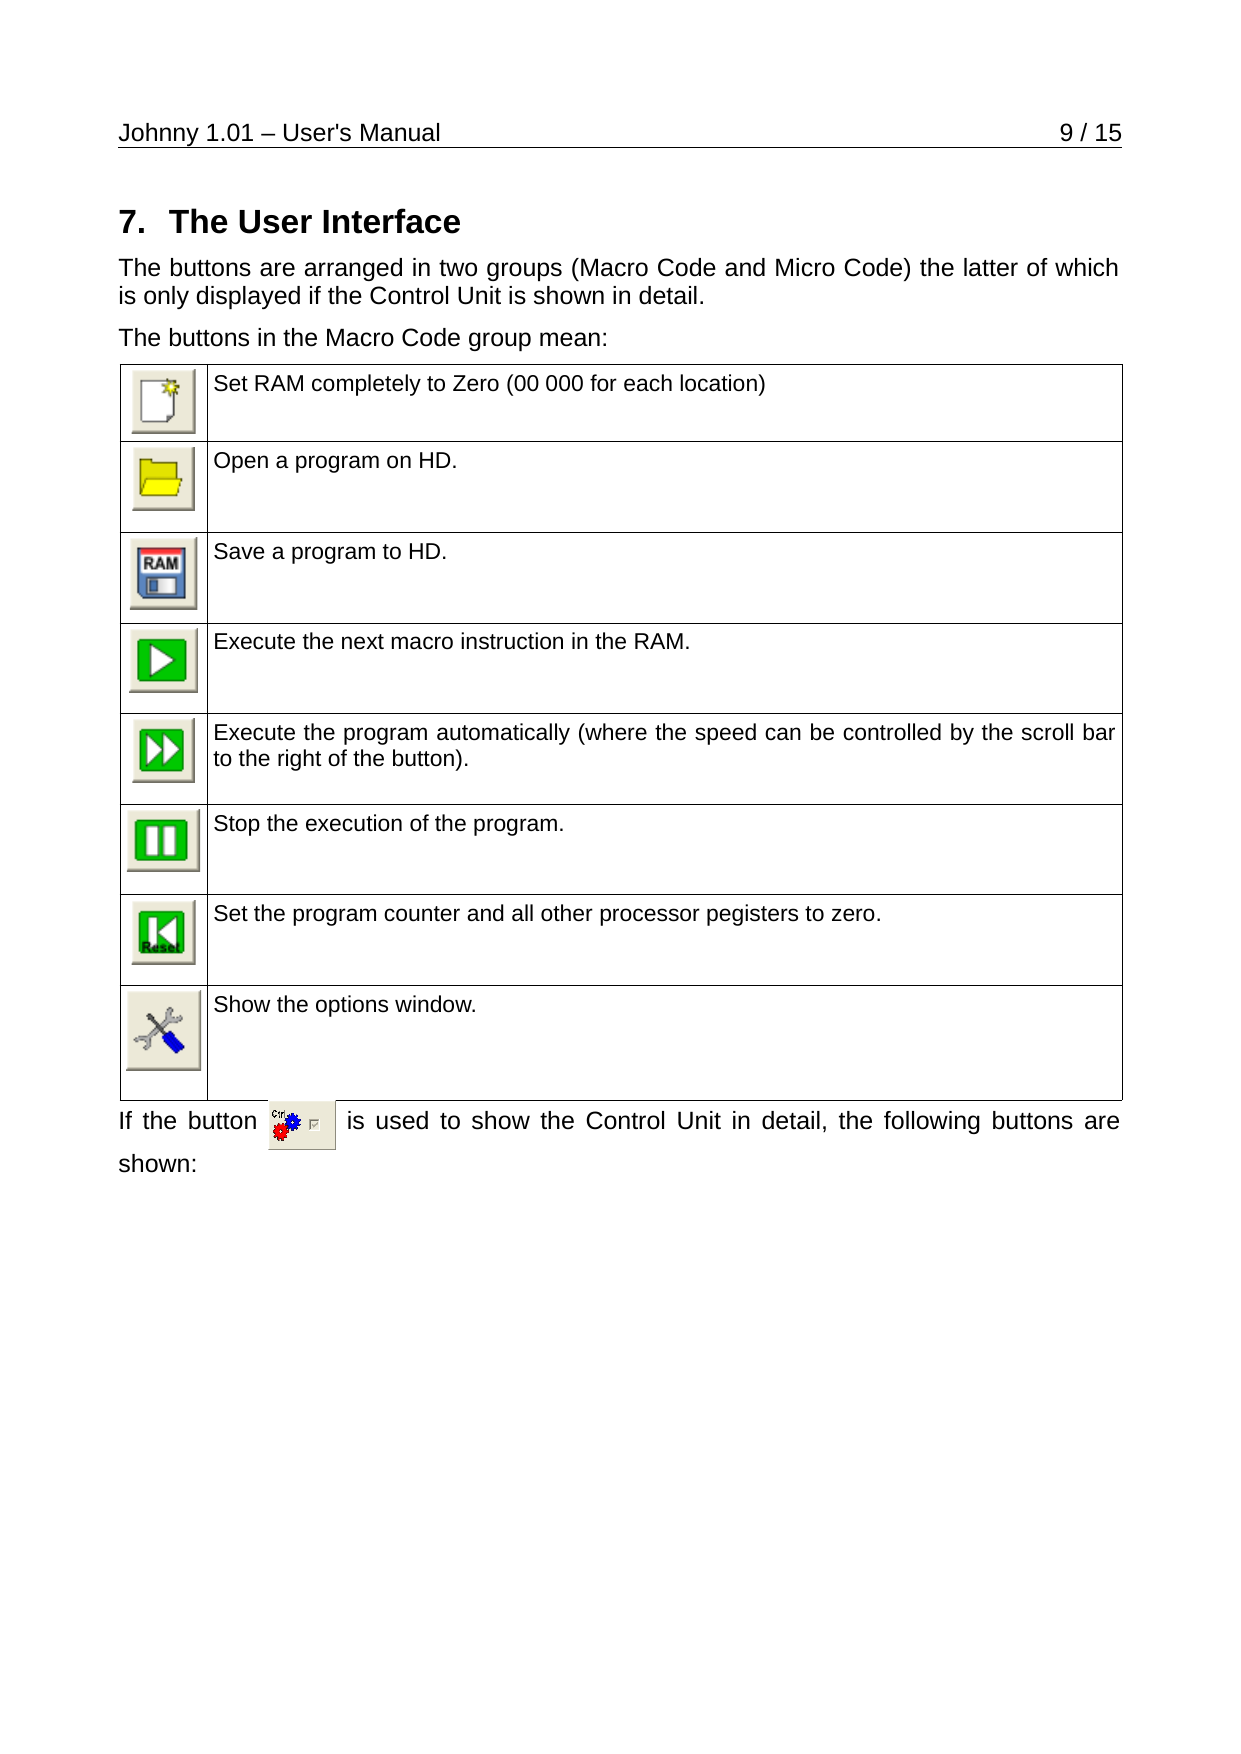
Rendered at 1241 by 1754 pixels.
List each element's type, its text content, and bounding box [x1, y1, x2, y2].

table_cell Execute the next macro instruction in the RAM. [208, 624, 1122, 713]
table_cell [121, 610, 207, 622]
table_cell [121, 895, 207, 985]
table_cell [121, 442, 207, 532]
table_cell [121, 986, 207, 1100]
table_header Set RAM completely to Zero (00 000 for each location) [208, 365, 1122, 441]
table_cell [121, 714, 207, 804]
table_cell Stop the execution of the program. [208, 805, 1122, 894]
table_cell Open a program on HD. [208, 442, 1122, 532]
text The buttons in the Macro Code group mean: [118, 323, 1122, 351]
table_cell Execute the program automatically (where the speed can be controlled by the scroll bar to the right of the button). [208, 714, 1122, 804]
subtitle The User Interface [118, 201, 1122, 240]
picture [126, 809, 201, 872]
text The buttons are arranged in two groups (Macro Code and Micro Code) the latter of which is only displayed if the Control Unit is shown in detail. [118, 253, 1122, 310]
picture [129, 537, 198, 610]
table_cell Set the program counter and all other processor pegisters to zero. [208, 895, 1122, 985]
table_cell [121, 805, 207, 809]
table_cell [121, 624, 207, 713]
table_header [121, 365, 207, 441]
picture [132, 447, 195, 511]
table_cell Show the options window. [208, 986, 1122, 1100]
picture [129, 628, 198, 693]
text If the button is used to show the Control Unit in detail, the following buttons are shown: [118, 1100, 1122, 1178]
table_cell [121, 533, 207, 609]
table_cell [121, 810, 207, 894]
picture [268, 1100, 336, 1150]
picture [126, 990, 202, 1071]
picture [131, 369, 196, 434]
table_cell Save a program to HD. [208, 533, 1122, 622]
picture [132, 718, 195, 783]
picture [131, 900, 196, 965]
